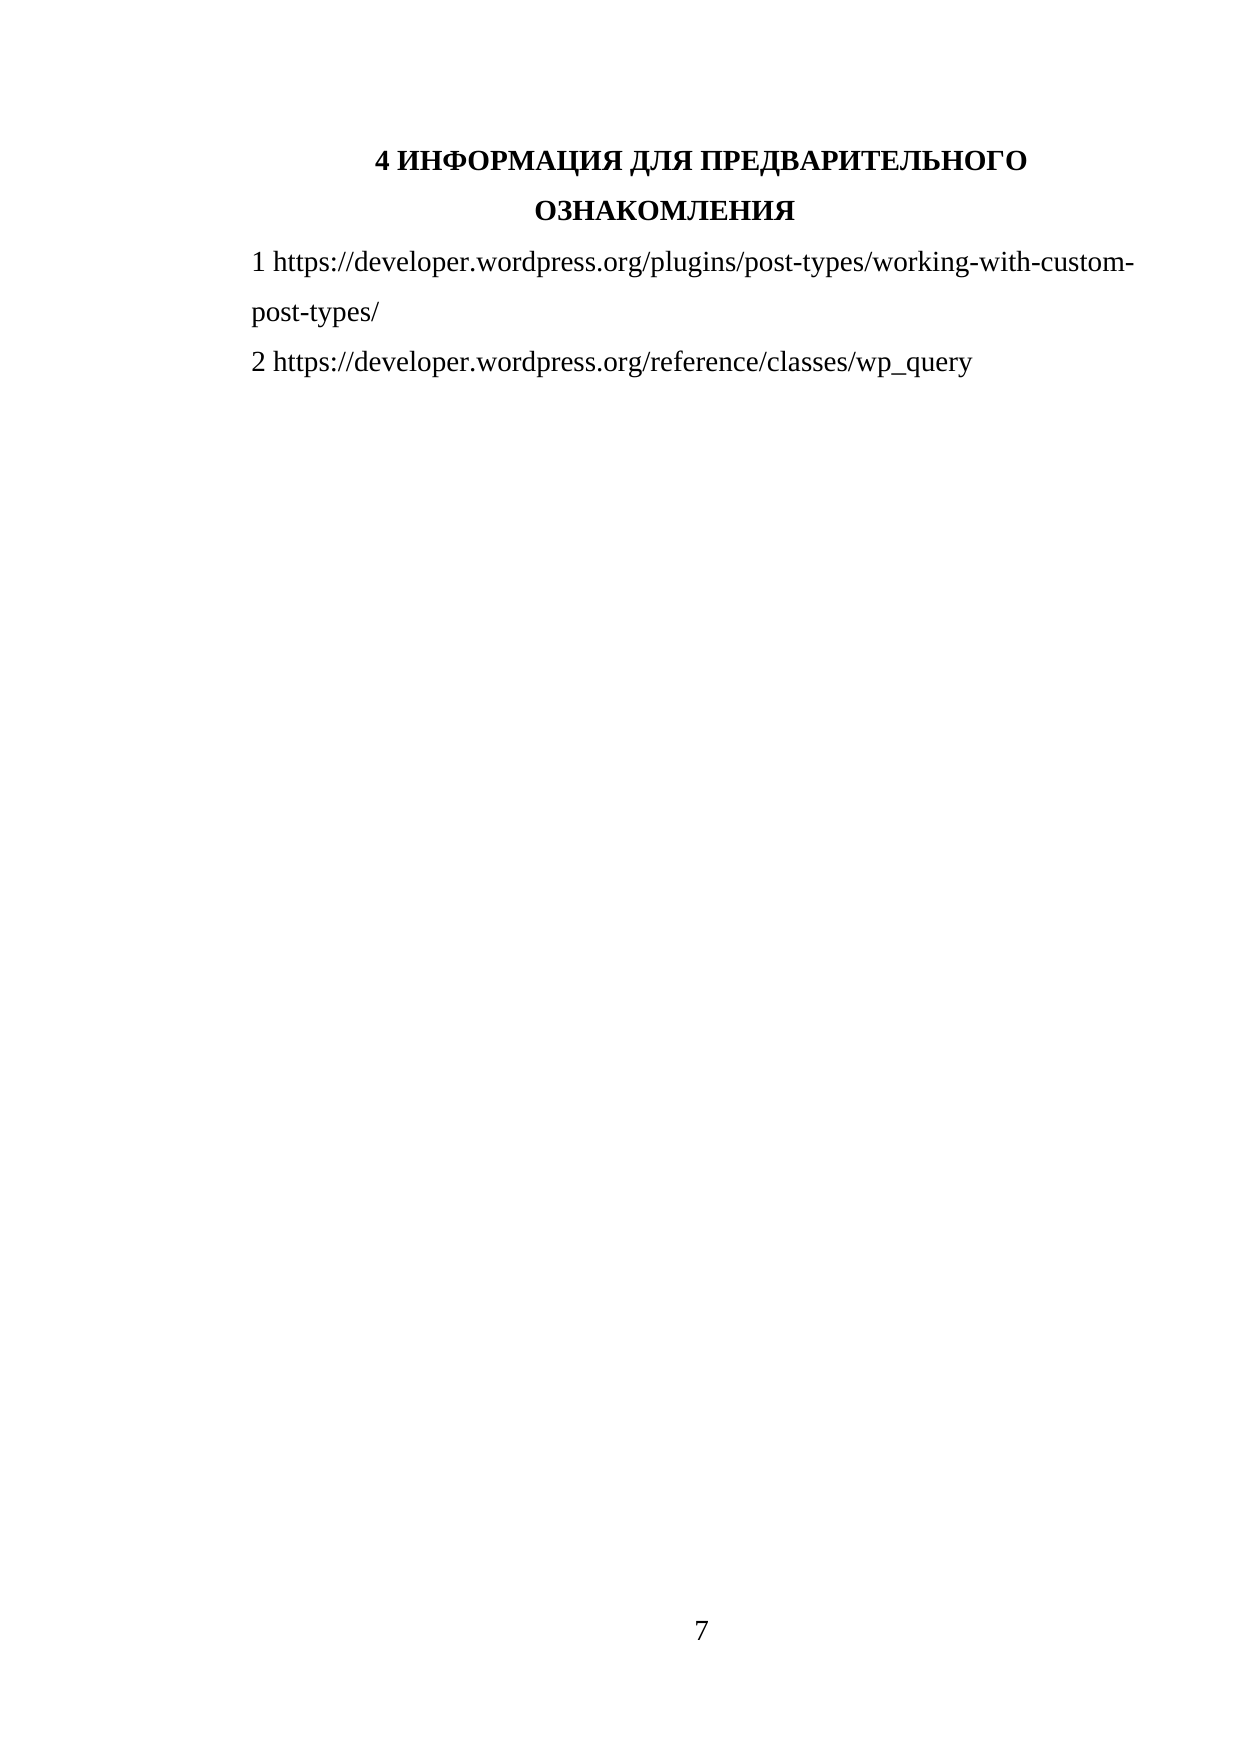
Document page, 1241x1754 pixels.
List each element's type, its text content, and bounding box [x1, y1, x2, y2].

list https://developer.wordpress.org/reference/classes/wp_query [251, 344, 1152, 378]
list https://developer.wordpress.org/plugins/post-types/working-with-custom-post-types/ [251, 244, 1152, 328]
subtitle 4 Информация для предварительного ознакомления [177, 143, 1152, 227]
